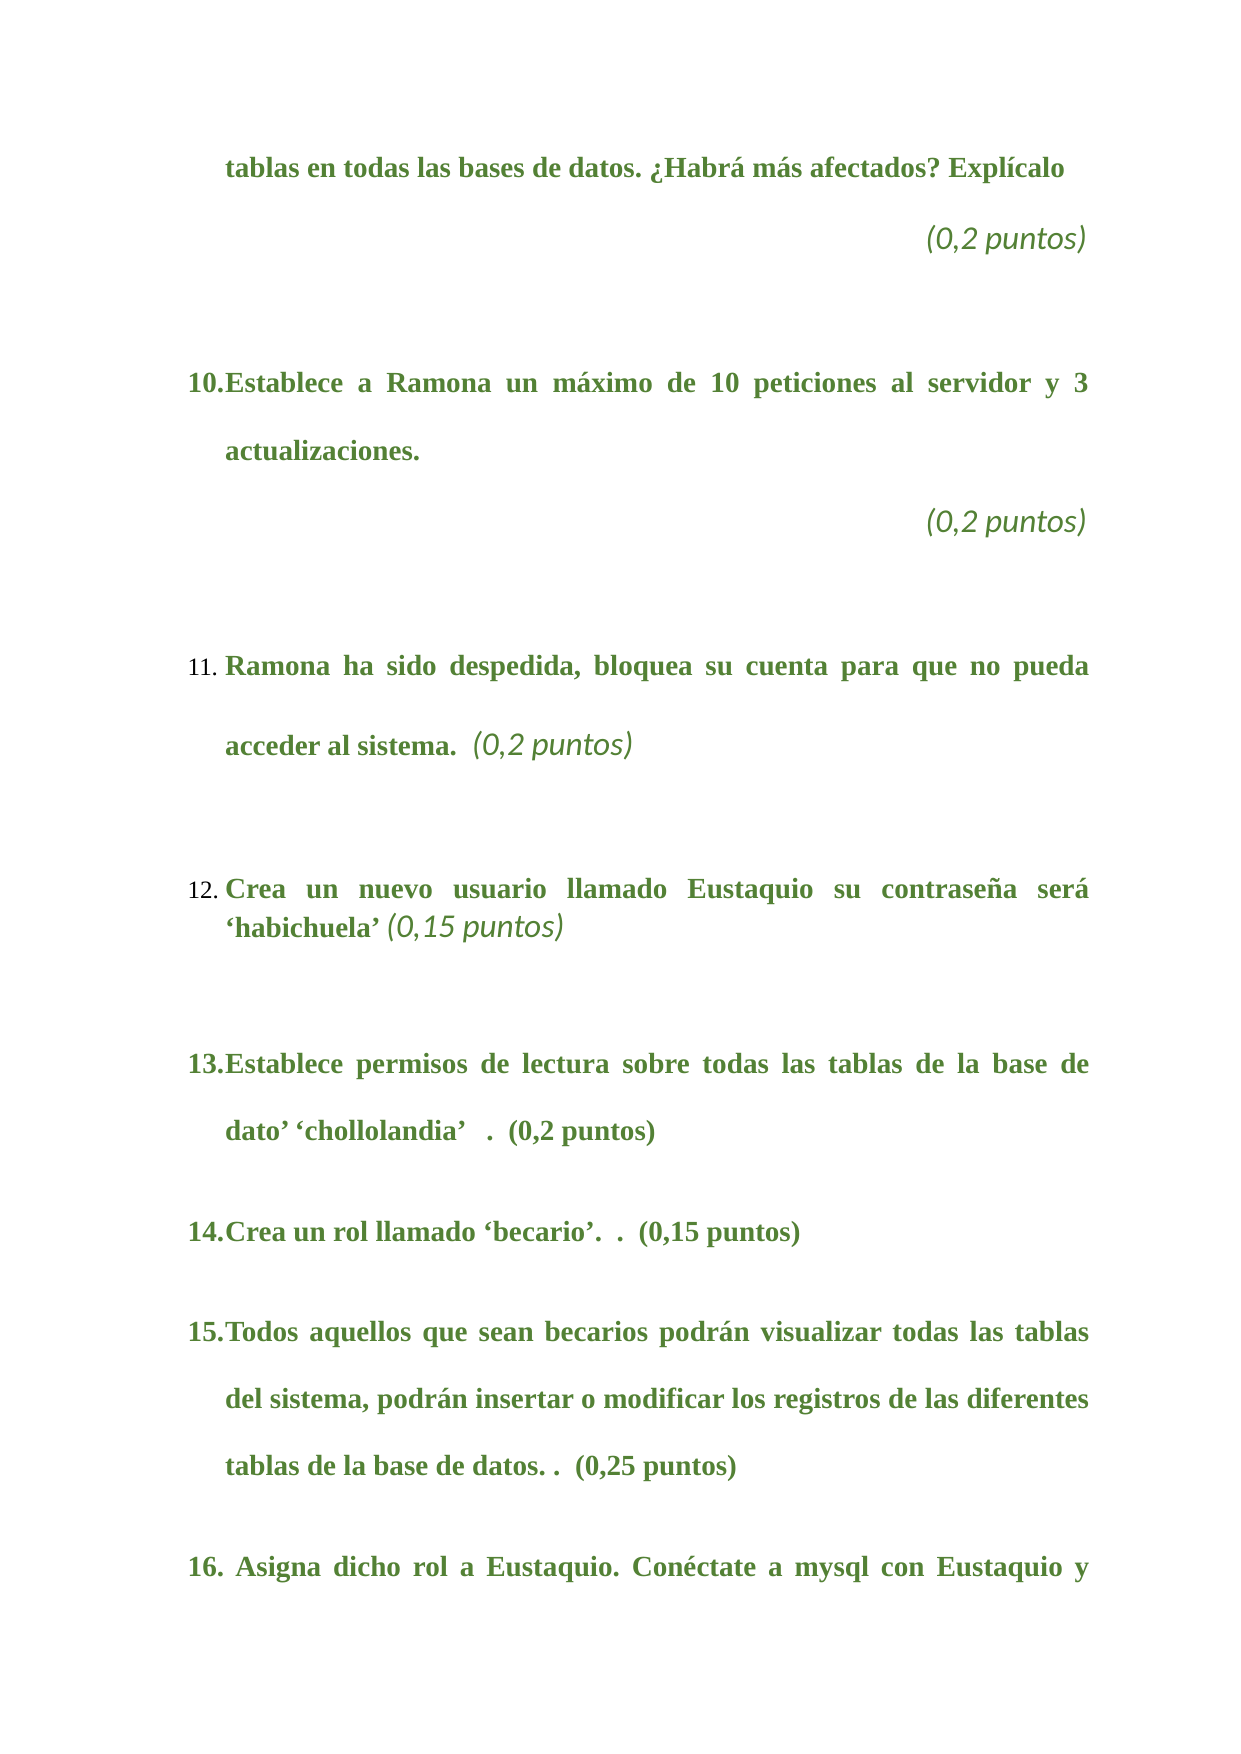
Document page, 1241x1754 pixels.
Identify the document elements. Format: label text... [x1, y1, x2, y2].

list Todos aquellos que sean becarios podrán visualizar todas las tablas del sistema, podrán insertar o modificar los registros de las diferentes tablas de la base de datos. . (0,25 puntos) [187, 1314, 1090, 1482]
list (0,2 puntos) [225, 500, 1090, 541]
list Establece a Ramona un máximo de 10 peticiones al servidor y 3 actualizaciones. [187, 366, 1090, 466]
list Crea un nuevo usuario llamado Eustaquio su contraseña será ‘habichuela’ (0,15 puntos) [187, 871, 1090, 945]
list Asigna dicho rol a Eustaquio. Conéctate a mysql con Eustaquio y [187, 1549, 1090, 1583]
list Ramona ha sido despedida, bloquea su cuenta para que no pueda acceder al sistema. (0,2 puntos) [187, 648, 1090, 763]
list Establece permisos de lectura sobre todas las tablas de la base de dato’ ‘chollolandia’ . (0,2 puntos) [187, 1046, 1090, 1147]
list (0,2 puntos) [225, 217, 1090, 258]
list Crea un rol llamado ‘becario’. . (0,15 puntos) [187, 1214, 1090, 1247]
list tablas en todas las bases de datos. ¿Habrá más afectados? Explícalo [187, 150, 1090, 183]
